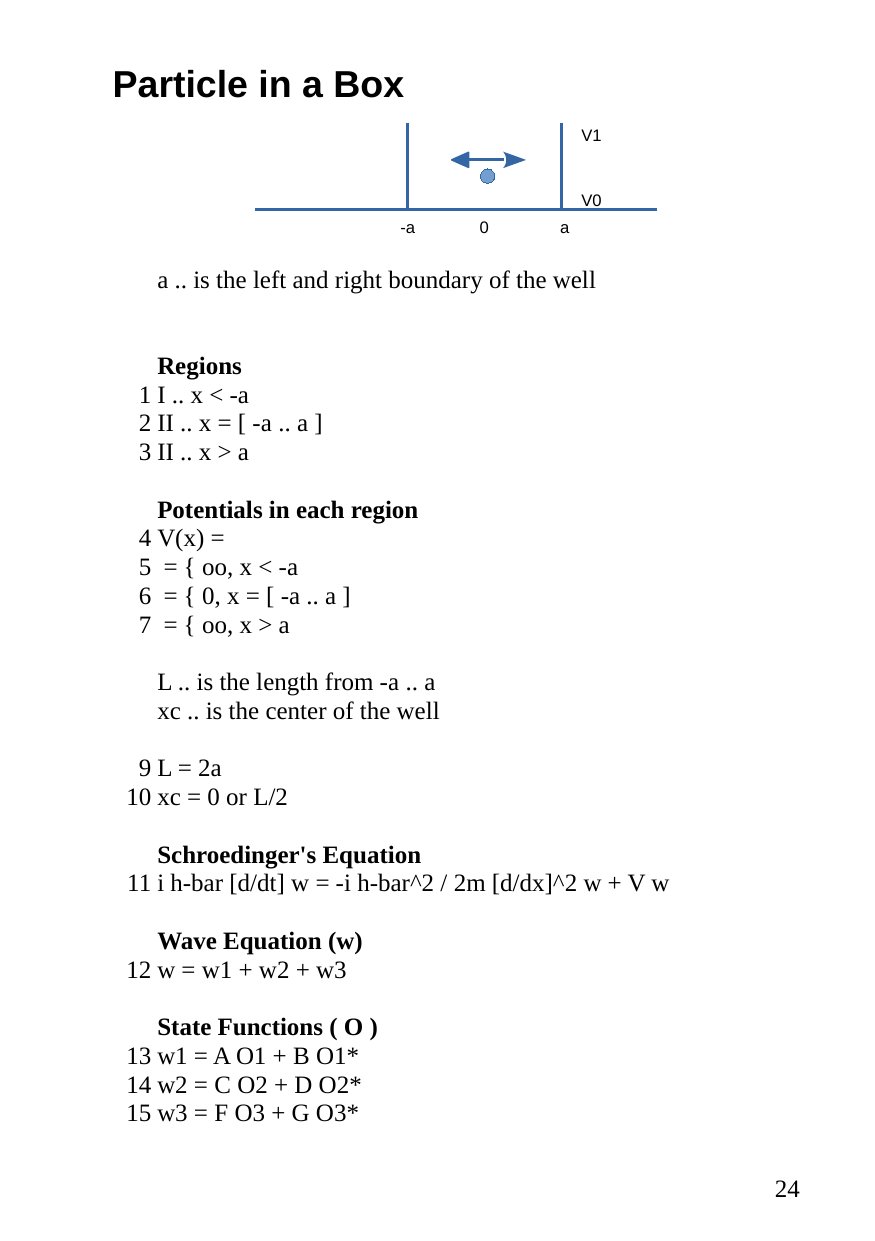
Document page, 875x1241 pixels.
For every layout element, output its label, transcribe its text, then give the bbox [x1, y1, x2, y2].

table_cell [154, 322, 793, 351]
table_cell L .. is the length from -a .. a [154, 667, 793, 696]
table_cell [109, 322, 154, 351]
table_cell xc = 0 or L/2 [154, 782, 793, 811]
table_cell [109, 725, 154, 753]
table_cell Potentials in each region [154, 495, 793, 523]
table_cell V(x) = [154, 524, 793, 552]
table_cell [154, 984, 793, 1012]
table_cell 7 [109, 610, 154, 638]
table_cell i h-bar [d/dt] w = -i h-bar^2 / 2m [d/dx]^2 w + V w [154, 869, 793, 897]
table_cell [109, 466, 154, 495]
table_cell [154, 639, 793, 667]
table_cell 11 [109, 869, 154, 897]
table_cell 9 [109, 754, 154, 782]
table_cell 1 [109, 380, 154, 408]
table_cell [109, 696, 154, 725]
table_cell = { oo, x > a [154, 610, 793, 638]
table_cell [109, 351, 154, 380]
table_cell w1 = A O1 + B O1* [154, 1041, 793, 1070]
table_cell = { 0, x = [ -a .. a ] [154, 581, 793, 610]
table_cell [109, 667, 154, 696]
table_cell [109, 984, 154, 1012]
table_header a .. is the left and right boundary of the well [154, 265, 793, 293]
table_cell xc .. is the center of the well [154, 696, 793, 725]
table_cell [109, 926, 154, 955]
table_cell [109, 840, 154, 868]
table_cell Schroedinger's Equation [154, 840, 793, 868]
table_cell w3 = F O3 + G O3* [154, 1099, 793, 1127]
table_cell w = w1 + w2 + w3 [154, 955, 793, 983]
table_cell 3 [109, 437, 154, 466]
table_cell II .. x = [ -a .. a ] [154, 409, 793, 437]
table_cell [154, 811, 793, 840]
table_cell 10 [109, 782, 154, 811]
table_cell w2 = C O2 + D O2* [154, 1070, 793, 1098]
table_cell 6 [109, 581, 154, 610]
table_cell [109, 294, 154, 322]
table_cell 12 [109, 955, 154, 983]
subtitle Particle in a Box [112, 62, 799, 106]
table_cell = { oo, x < -a [154, 552, 793, 581]
table_cell 14 [109, 1070, 154, 1098]
table_cell State Functions ( O ) [154, 1012, 793, 1041]
table_cell 2 [109, 409, 154, 437]
table_cell [154, 725, 793, 753]
table_cell [109, 811, 154, 840]
table_cell Wave Equation (w) [154, 926, 793, 955]
table_header [109, 265, 154, 293]
table_cell II .. x > a [154, 437, 793, 466]
table_cell 5 [109, 552, 154, 581]
table_cell 15 [109, 1099, 154, 1127]
table_cell [109, 1012, 154, 1041]
table_cell [109, 639, 154, 667]
table_cell [154, 897, 793, 926]
table_cell I .. x < -a [154, 380, 793, 408]
table_cell Regions [154, 351, 793, 380]
table_cell 13 [109, 1041, 154, 1070]
table_cell 4 [109, 524, 154, 552]
table_cell [109, 897, 154, 926]
table_cell L = 2a [154, 754, 793, 782]
table_cell [109, 495, 154, 523]
table_cell [154, 466, 793, 495]
table_cell [154, 294, 793, 322]
